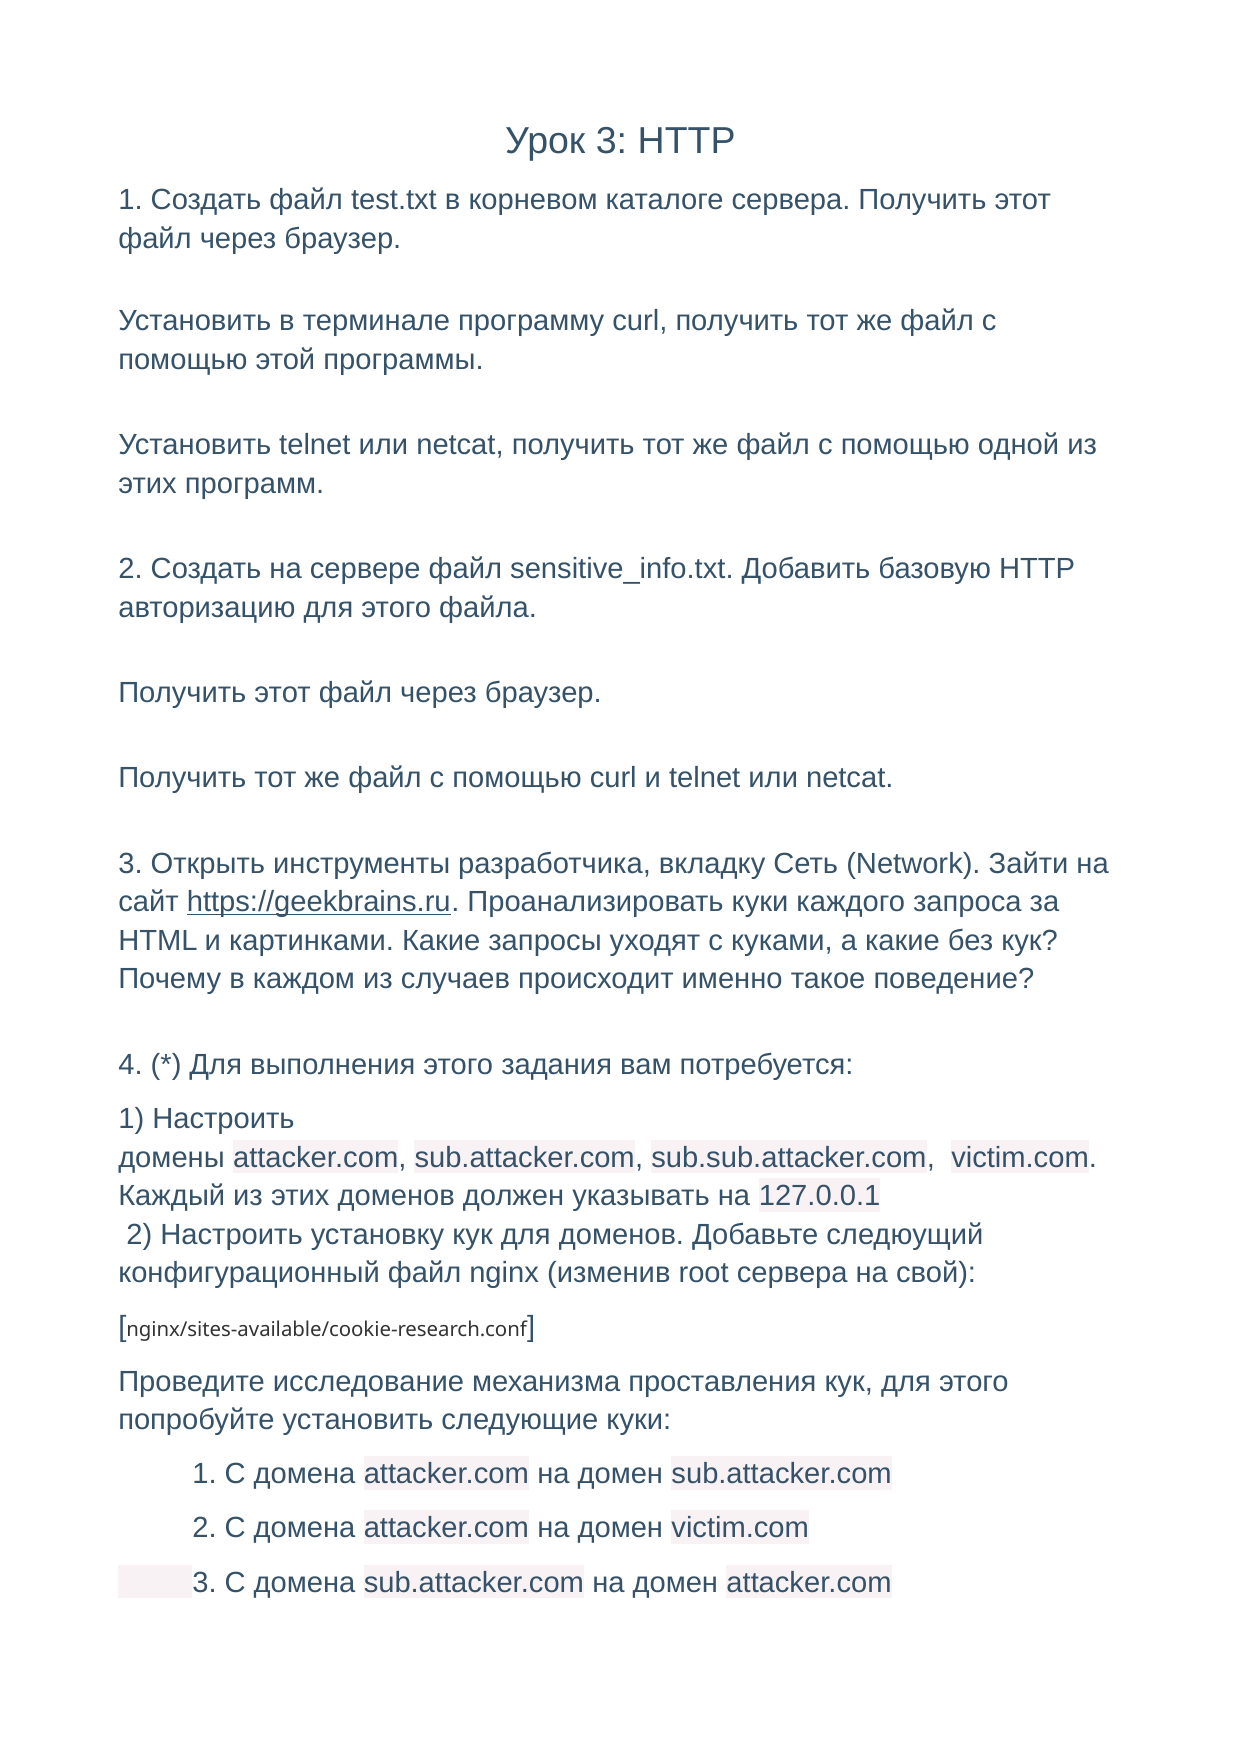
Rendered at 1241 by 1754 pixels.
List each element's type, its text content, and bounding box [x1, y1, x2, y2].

subtitle Получить этот файл через браузер. [118, 675, 1122, 708]
text 3. С домена sub.attacker.com на домен attacker.com [118, 1564, 1122, 1598]
subtitle Установить telnet или netcat, получить тот же файл с помощью одной из этих программ. [118, 427, 1122, 499]
text [nginx/sites-available/cookie-research.conf] [118, 1309, 1122, 1343]
text 1) Настроить домены attacker.com, sub.attacker.com, sub.sub.attacker.com, victim.com. Каждый из этих доменов должен указывать на 127.0.0.1 2) Настроить установку кук для доменов. Добавьте следюущий конфигурационный файл nginx (изменив root сервера на свой): [118, 1101, 1122, 1289]
subtitle 1. Создать файл test.txt в корневом каталоге сервера. Получить этот файл через браузер. [118, 182, 1122, 254]
text 1. С домена attacker.com на домен sub.attacker.com [118, 1456, 1122, 1490]
subtitle 3. Открыть инструменты разработчика, вкладку Сеть (Network). Зайти на сайт https://geekbrains.ru. Проанализировать куки каждого запроса за HTML и картинками. Какие запросы уходят с куками, а какие без кук? Почему в каждом из случаев происходит именно такое поведение? [118, 846, 1122, 995]
subtitle Получить тот же файл с помощью curl и telnet или netcat. [118, 760, 1122, 794]
text Проведите исследование механизма проставления кук, для этого попробуйте установить следующие куки: [118, 1363, 1122, 1436]
text Урок 3: HTTP [118, 118, 1122, 161]
subtitle 2. Создать на сервере файл sensitive_info.txt. Добавить базовую HTTP авторизацию для этого файла. [118, 551, 1122, 623]
subtitle 4. (*) Для выполнения этого задания вам потребуется: [118, 1047, 1122, 1080]
text 2. С домена attacker.com на домен victim.com [118, 1510, 1122, 1544]
subtitle Установить в терминале программу curl, получить тот же файл с помощью этой программы. [118, 303, 1122, 375]
